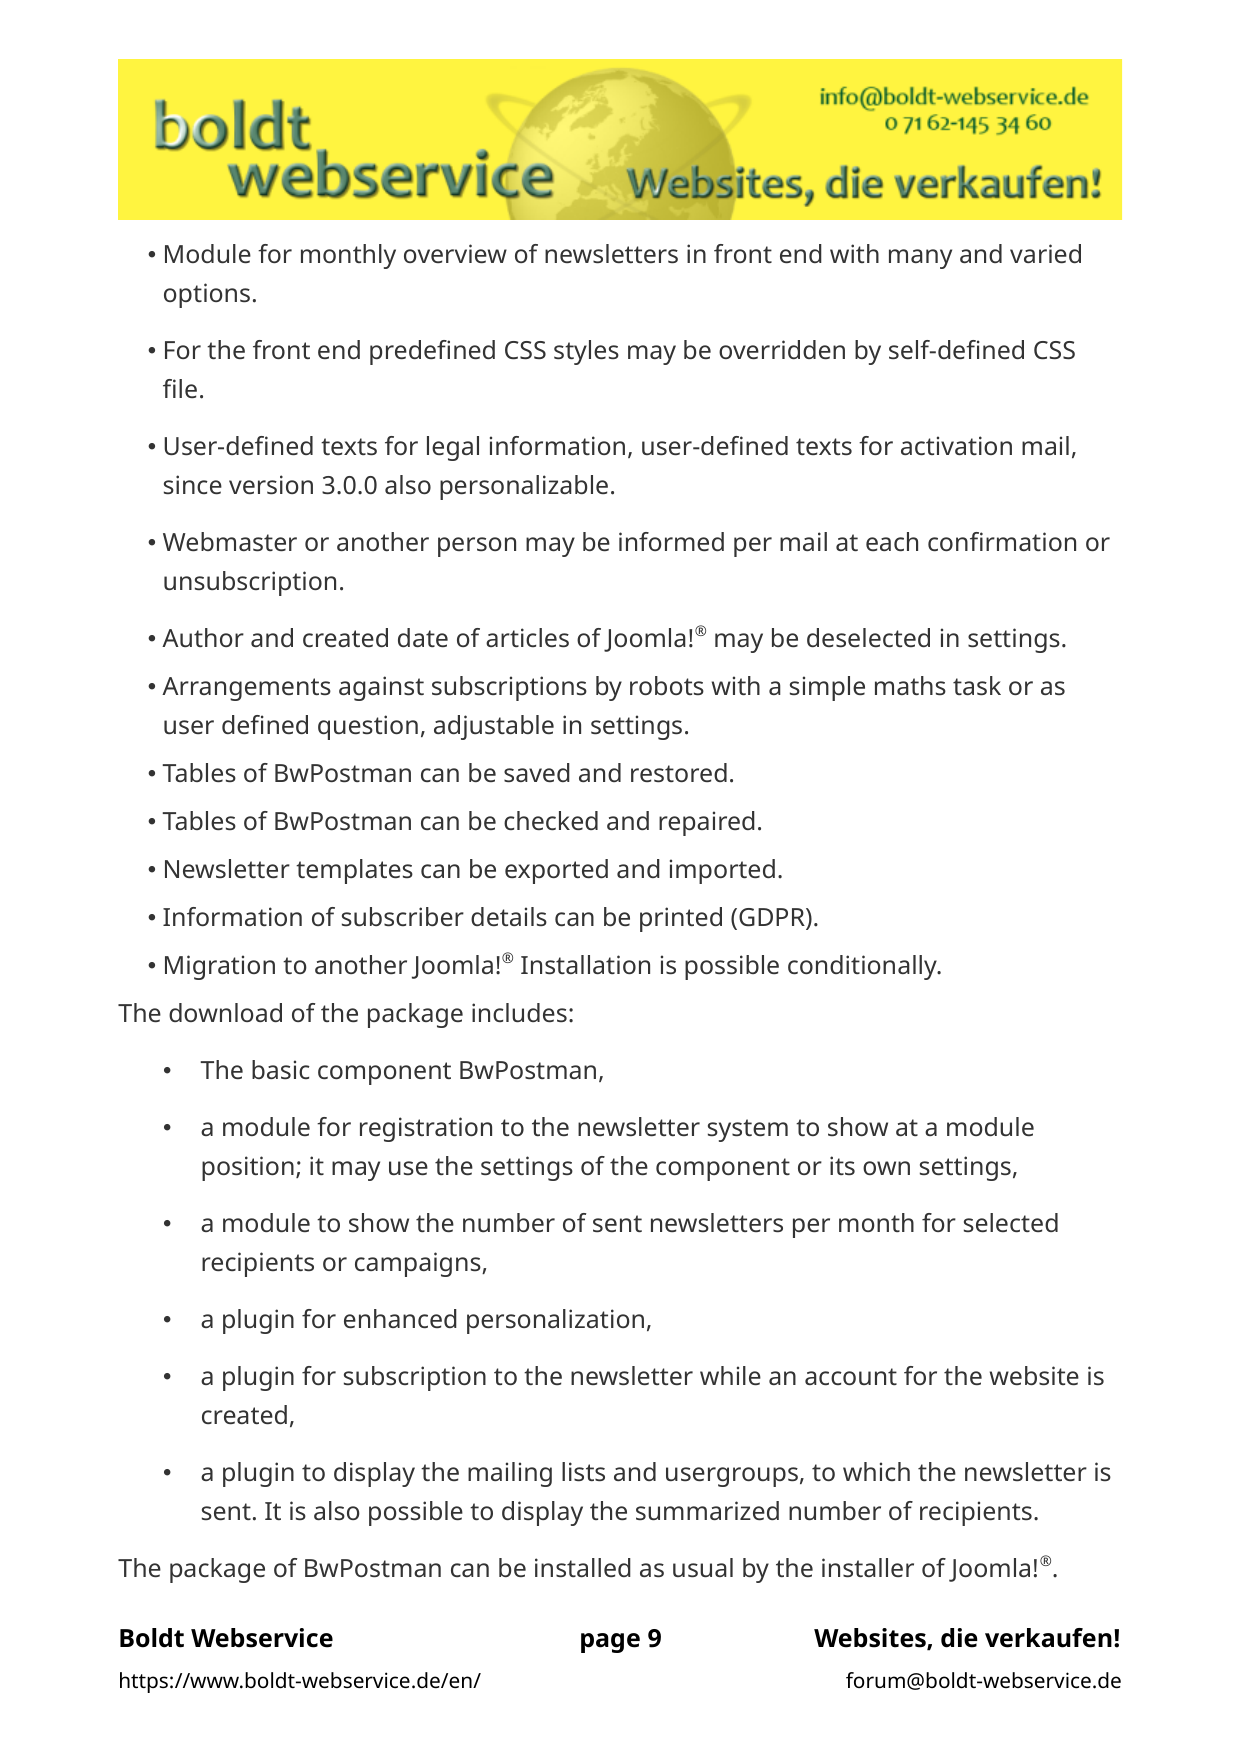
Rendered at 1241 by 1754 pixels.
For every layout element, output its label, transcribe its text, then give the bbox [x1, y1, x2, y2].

list Information of subscriber details can be printed (GDPR). [148, 900, 1122, 934]
list a plugin for subscription to the newsletter while an account for the website is created, [163, 1358, 1122, 1432]
list Arrangements against subscriptions by robots with a simple maths task or as user defined question, adjustable in settings. [148, 668, 1122, 742]
picture [118, 59, 1123, 220]
list Migration to another Joomla!® Installation is possible conditionally. [148, 948, 1122, 982]
text The package of BwPostman can be installed as usual by the installer of Joomla!®. [118, 1551, 1122, 1584]
list Webmaster or another person may be informed per mail at each confirmation or unsubscription. [148, 524, 1122, 598]
list a plugin to display the mailing lists and usergroups, to which the newsletter is sent. It is also possible to display the summarized number of recipients. [163, 1454, 1122, 1528]
text The download of the package includes: [118, 996, 1122, 1030]
list Module for monthly overview of newsletters in front end with many and varied options. [148, 236, 1122, 309]
list Newsletter templates can be exported and imported. [148, 852, 1122, 886]
list a plugin for enhanced personalization, [163, 1302, 1122, 1336]
list Tables of BwPostman can be saved and restored. [148, 756, 1122, 790]
list a module to show the number of sent newsletters per month for selected recipients or campaigns, [163, 1206, 1122, 1279]
list Tables of BwPostman can be checked and repaired. [148, 804, 1122, 838]
list a module for registration to the newsletter system to show at a module position; it may use the settings of the component or its own settings, [163, 1109, 1122, 1183]
list The basic component BwPostman, [163, 1053, 1122, 1087]
list For the front end predefined CSS styles may be overridden by self-defined CSS file. [148, 332, 1122, 406]
list User-defined texts for legal information, user-defined texts for activation mail, since version 3.0.0 also personalizable. [148, 428, 1122, 502]
list Author and created date of articles of Joomla!® may be deselected in settings. [148, 620, 1122, 654]
